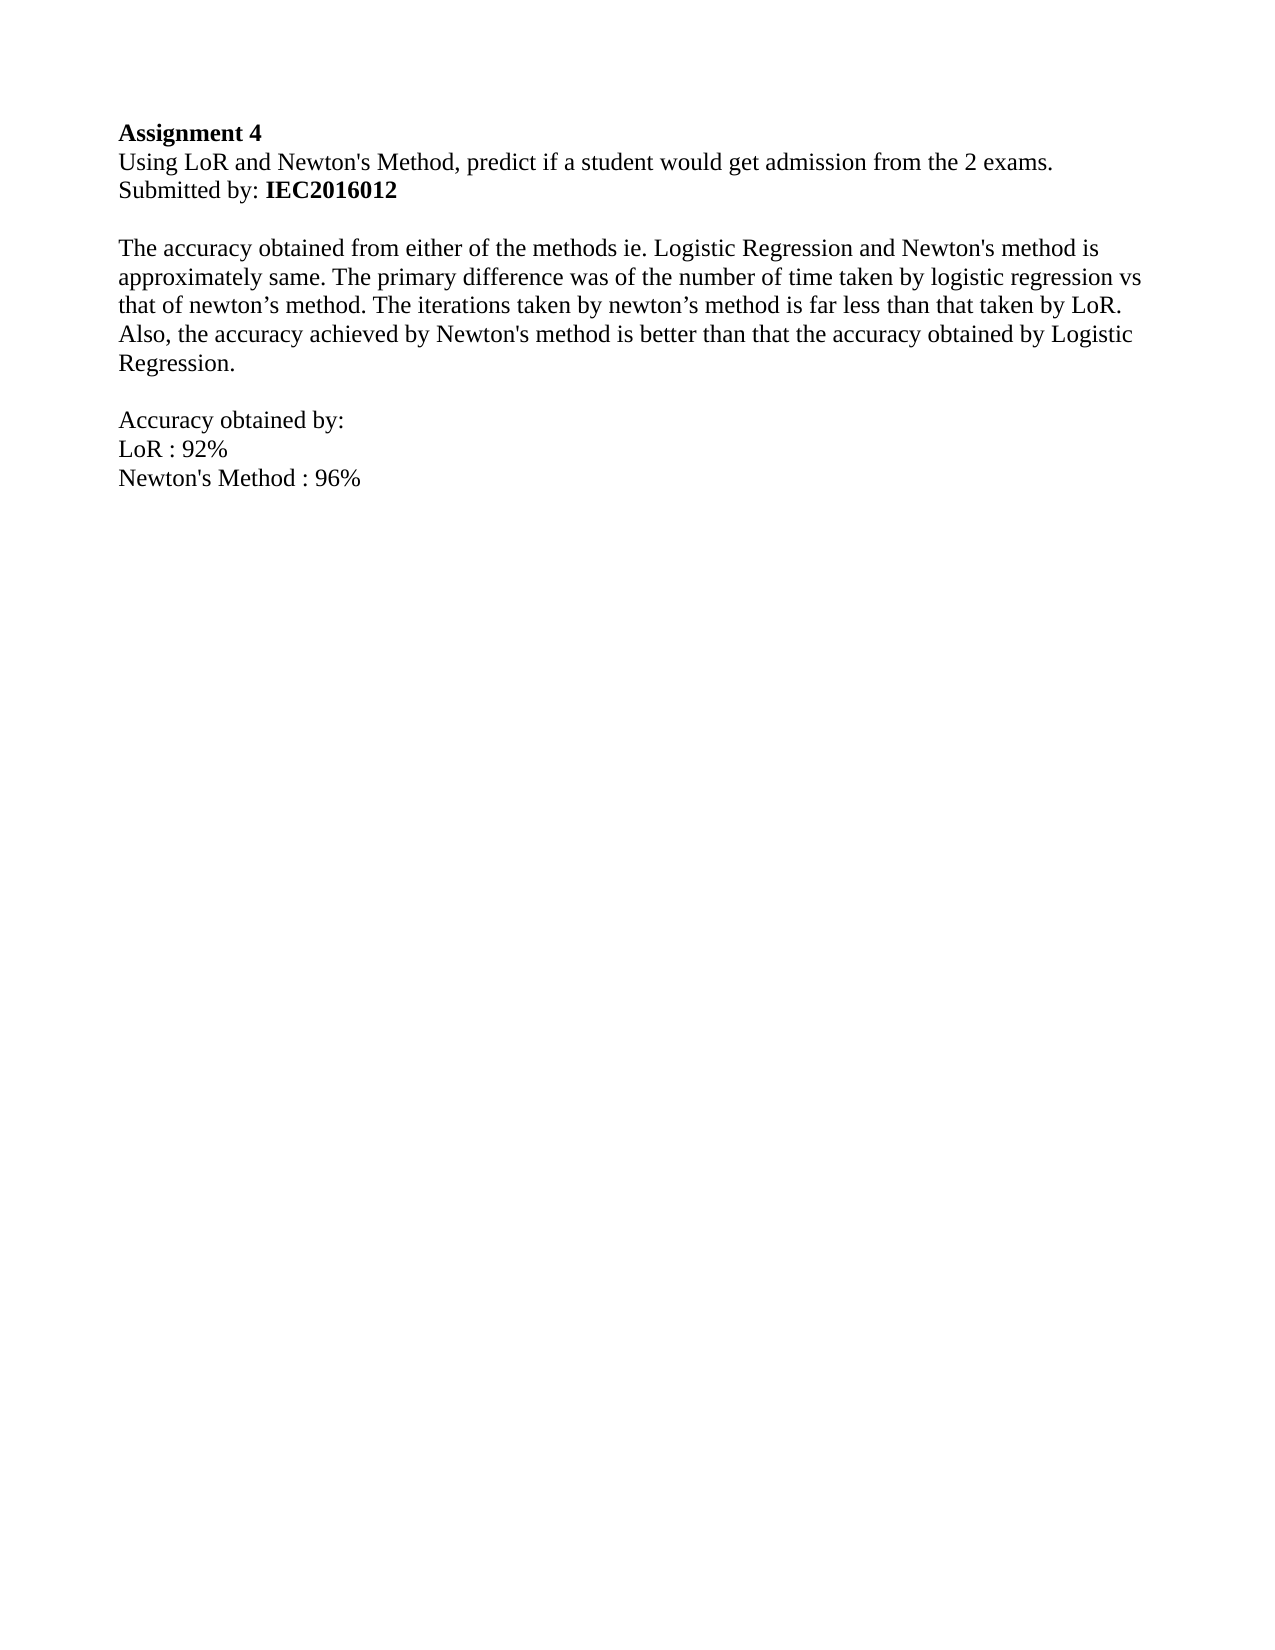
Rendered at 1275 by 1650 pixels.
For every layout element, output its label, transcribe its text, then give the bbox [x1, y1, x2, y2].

text Assignment 4 [118, 118, 1157, 147]
text Using LoR and Newton's Method, predict if a student would get admission from the 2 exams. [118, 147, 1157, 176]
text Submitted by: IEC2016012 [118, 176, 1157, 204]
text Accuracy obtained by: [118, 406, 1157, 434]
text LoR : 92% [118, 434, 1157, 463]
text Newton's Method : 96% [118, 463, 1157, 492]
text The accuracy obtained from either of the methods ie. Logistic Regression and Newton's method is approximately same. The primary difference was of the number of time taken by logistic regression vs that of newton’s method. The iterations taken by newton’s method is far less than that taken by LoR. Also, the accuracy achieved by Newton's method is better than that the accuracy obtained by Logistic Regression. [118, 233, 1157, 377]
